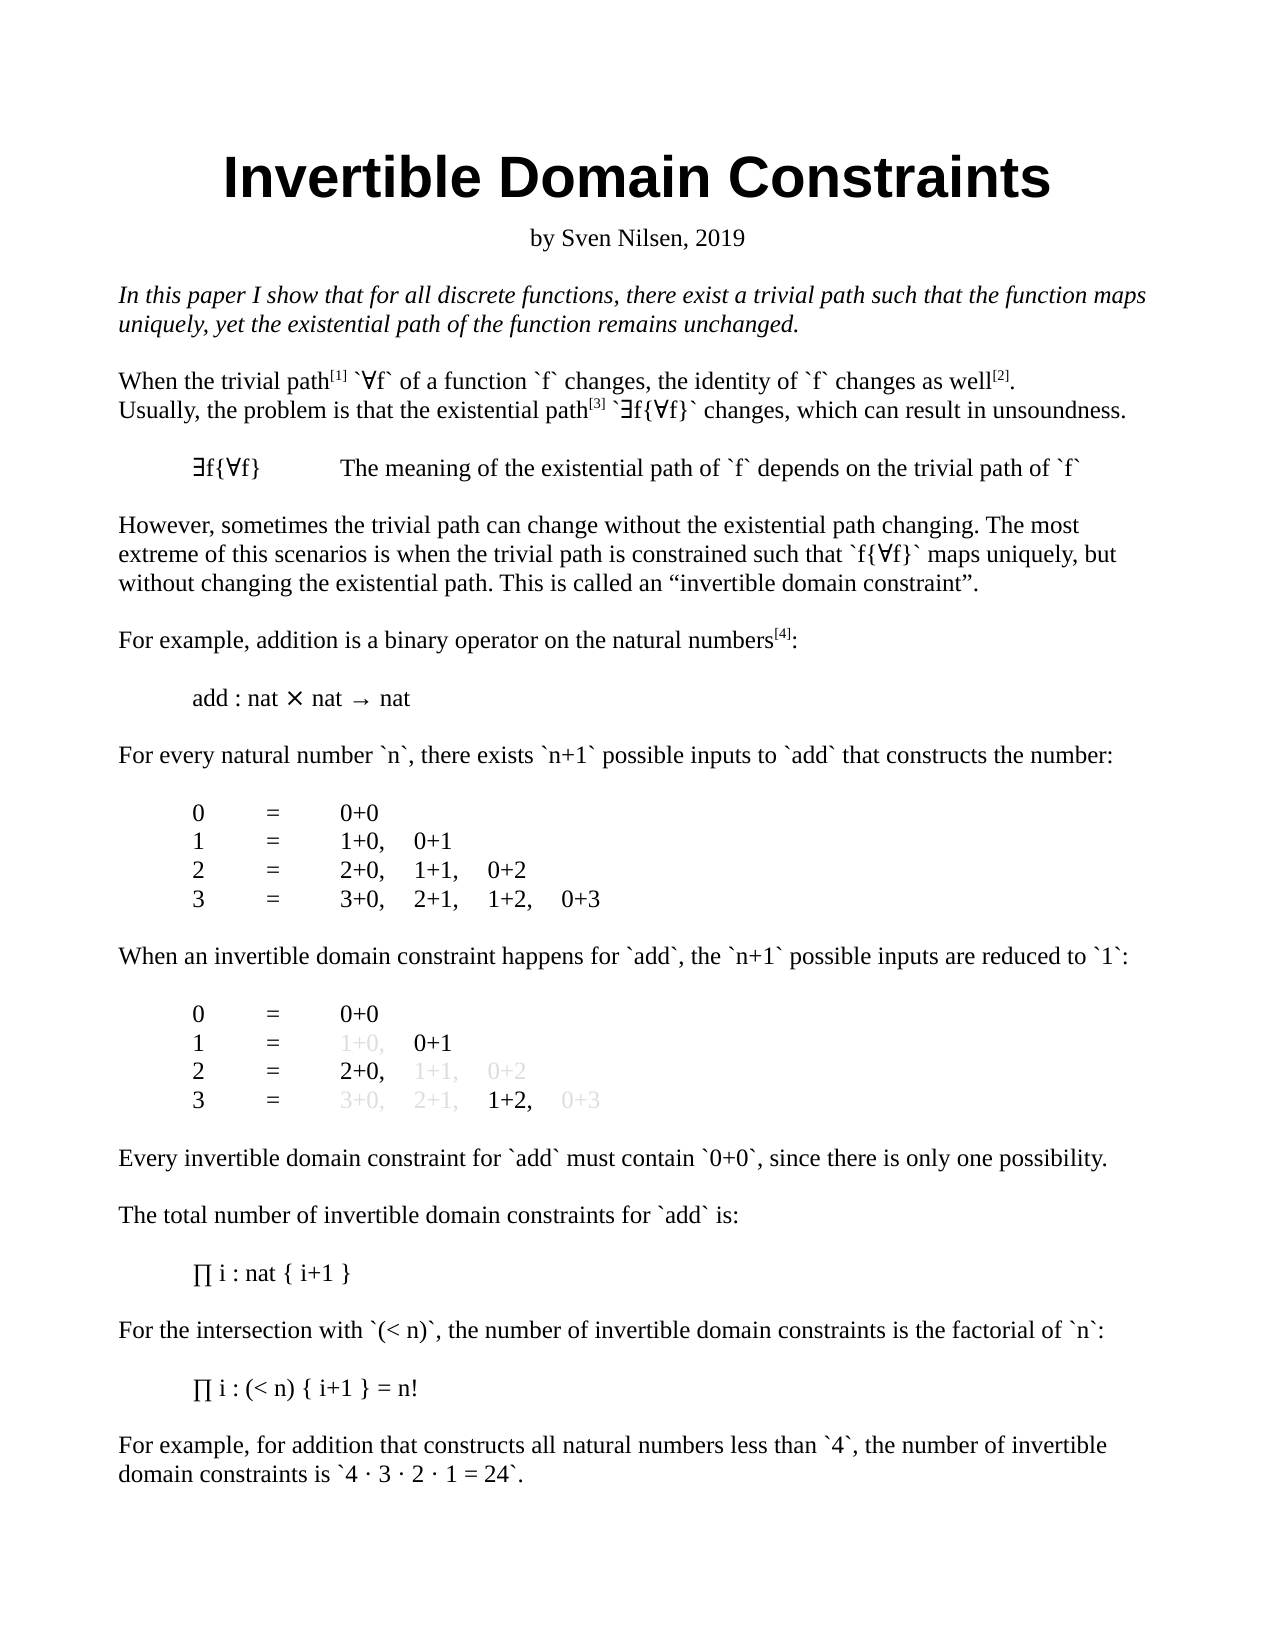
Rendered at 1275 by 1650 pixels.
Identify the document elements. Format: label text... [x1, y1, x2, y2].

text 1 = 1+0, 0+1 [118, 826, 1157, 855]
text When the trivial path[1] `∀f` of a function `f` changes, the identity of `f` changes as well[2]. [118, 366, 1157, 395]
text ∏ i : (< n) { i+1 } = n! [118, 1373, 1157, 1401]
text 3 = 3+0, 2+1, 1+2, 0+3 [118, 1085, 1157, 1114]
text 2 = 2+0, 1+1, 0+2 [118, 1056, 1157, 1085]
text However, sometimes the trivial path can change without the existential path changing. The most extreme of this scenarios is when the trivial path is constrained such that `f{∀f}` maps uniquely, but without changing the existential path. This is called an “invertible domain constraint”. [118, 510, 1157, 596]
text by Sven Nilsen, 2019 [118, 223, 1157, 251]
text For example, addition is a binary operator on the natural numbers[4]: [118, 625, 1157, 654]
text 1 = 1+0, 0+1 [118, 1028, 1157, 1056]
text For every natural number `n`, there exists `n+1` possible inputs to `add` that constructs the number: [118, 740, 1157, 769]
text Usually, the problem is that the existential path[3] `∃f{∀f}` changes, which can result in unsoundness. [118, 395, 1157, 424]
text add : nat ⨯ nat → nat [118, 683, 1157, 711]
text The total number of invertible domain constraints for `add` is: [118, 1200, 1157, 1229]
text For example, for addition that constructs all natural numbers less than `4`, the number of invertible domain constraints is `4 · 3 · 2 · 1 = 24`. [118, 1430, 1157, 1488]
text 2 = 2+0, 1+1, 0+2 [118, 855, 1157, 884]
title Invertible Domain Constraints [118, 143, 1157, 210]
text Every invertible domain constraint for `add` must contain `0+0`, since there is only one possibility. [118, 1143, 1157, 1171]
text For the intersection with `(< n)`, the number of invertible domain constraints is the factorial of `n`: [118, 1315, 1157, 1344]
text 3 = 3+0, 2+1, 1+2, 0+3 [118, 884, 1157, 913]
text 0 = 0+0 [118, 999, 1157, 1028]
text In this paper I show that for all discrete functions, there exist a trivial path such that the function maps uniquely, yet the existential path of the function remains unchanged. [118, 280, 1157, 338]
text When an invertible domain constraint happens for `add`, the `n+1` possible inputs are reduced to `1`: [118, 941, 1157, 970]
text ∃f{∀f} The meaning of the existential path of `f` depends on the trivial path of `f` [118, 453, 1157, 481]
text 0 = 0+0 [118, 798, 1157, 826]
text ∏ i : nat { i+1 } [118, 1258, 1157, 1286]
